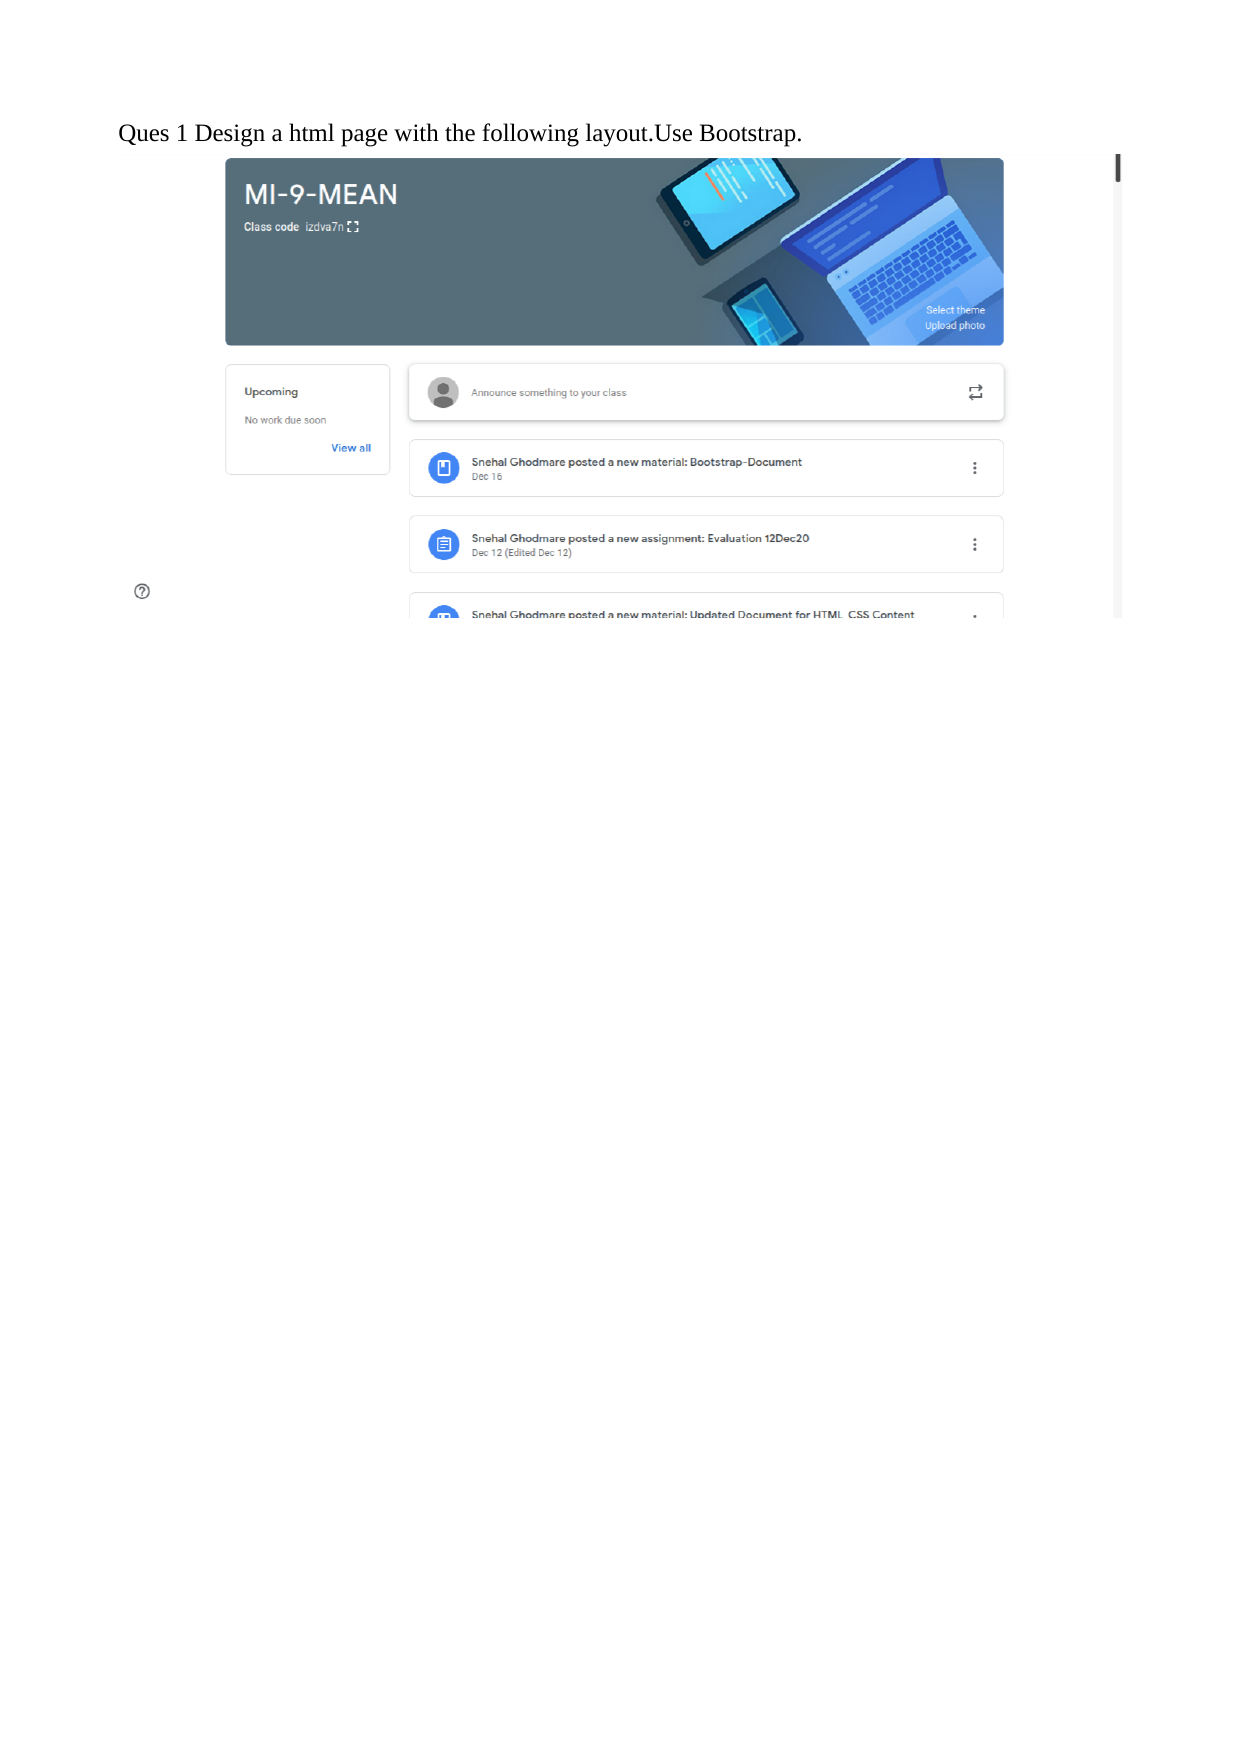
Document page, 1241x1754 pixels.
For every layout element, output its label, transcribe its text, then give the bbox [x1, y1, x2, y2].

picture [118, 154, 1123, 619]
text Ques 1 Design a html page with the following layout.Use Bootstrap. [118, 118, 1122, 147]
